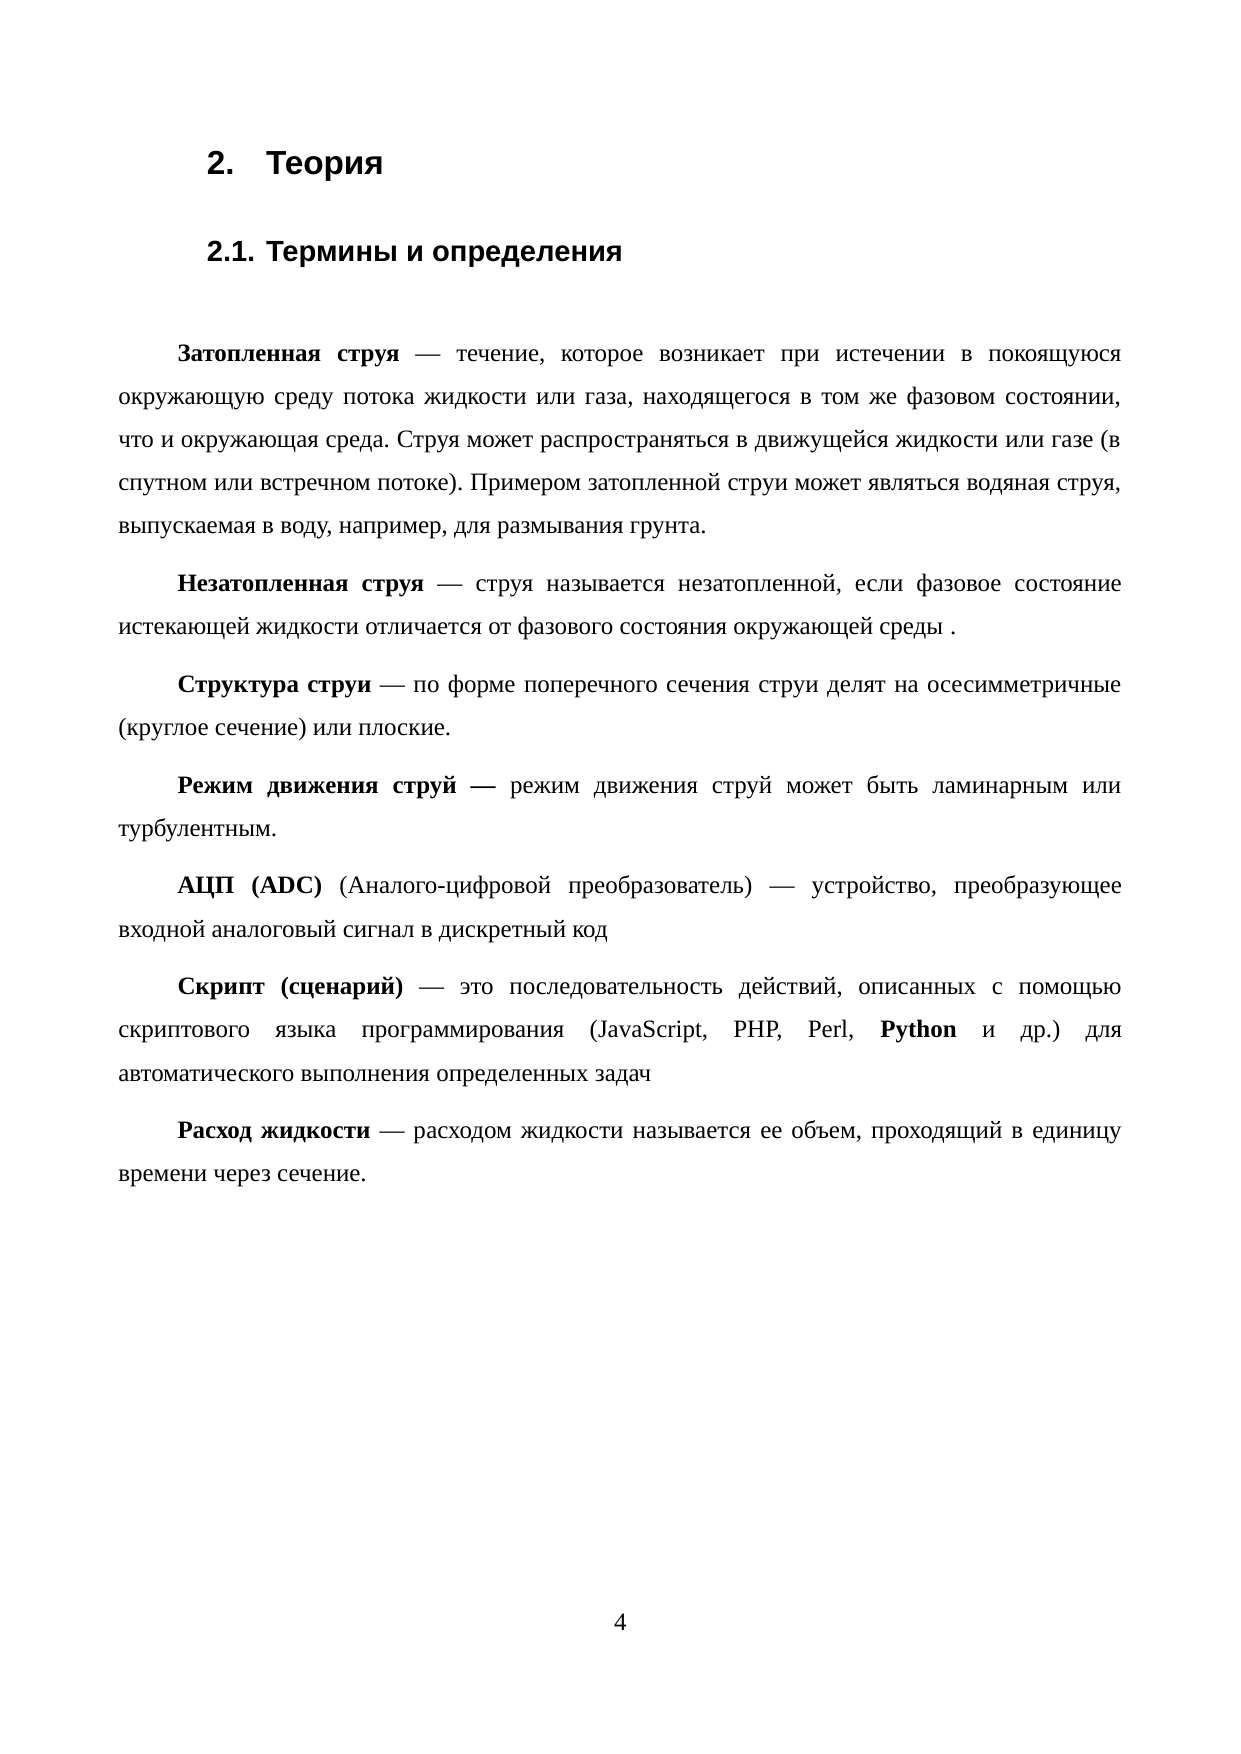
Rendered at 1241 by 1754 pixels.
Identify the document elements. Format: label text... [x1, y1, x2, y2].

text Расход жидкости — расходом жидкости называется ее объем, проходящий в единицу времени через сечение. [118, 1115, 1122, 1187]
text АЦП (ADC) (Аналого-цифровой преобразователь) — устройство, преобразующее входной аналоговый сигнал в дискретный код [118, 871, 1122, 942]
text Затопленная струя — течение, которое возникает при истечении в покоящуюся окружающую среду потока жидкости или газа, находящегося в том же фазовом состоянии, что и окружающая среда. Струя может распространяться в движущейся жидкости или газе (в спутном или встречном потоке). Примером затопленной струи может являться водяная струя, выпускаемая в воду, например, для размывания грунта. [118, 338, 1122, 539]
text Режим движения струй — режим движения струй может быть ламинарным или турбулентным. [118, 770, 1122, 842]
text Незатопленная струя — струя называется незатопленной, если фазовое состояние истекающей жидкости отличается от фазового состояния окружающей среды . [118, 568, 1122, 640]
text Скрипт (сценарий) — это последовательность действий, описанных с помощью скриптового языка программирования (JavaScript, PHP, Perl, Python и др.) для автоматического выполнения определенных задач [118, 971, 1122, 1086]
text Структура струи — по форме поперечного сечения струи делят на осесимметричные (круглое сечение) или плоские. [118, 669, 1122, 741]
subtitle Теория [148, 143, 1093, 182]
subtitle Термины и определения [148, 234, 1093, 268]
